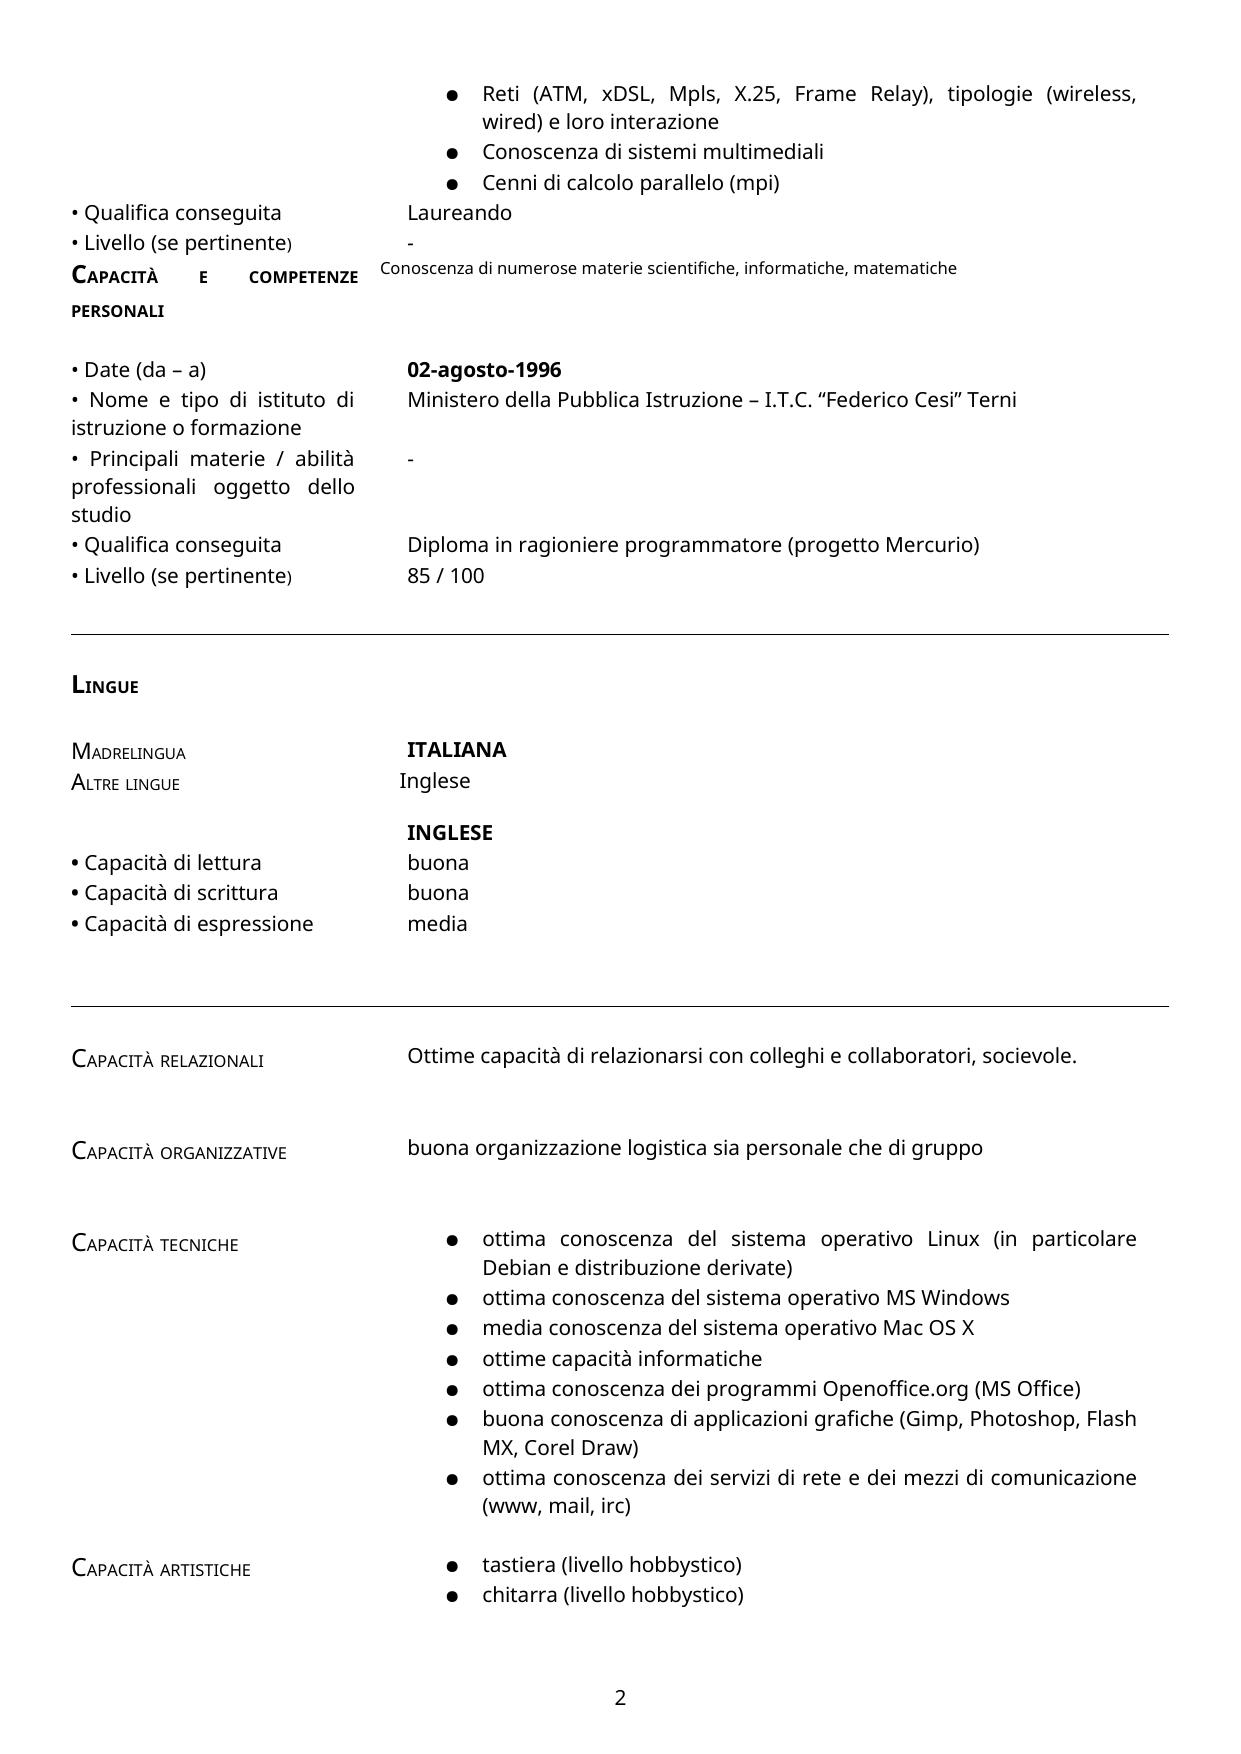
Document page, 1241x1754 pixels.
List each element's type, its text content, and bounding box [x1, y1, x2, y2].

table_cell [380, 77, 396, 196]
table_header [366, 1548, 396, 1608]
table_cell Capacità e competenze_ personali [60, 257, 380, 324]
table_header Capacità artistiche [60, 1548, 366, 1608]
table_header [366, 353, 396, 383]
table_header 02-agosto-1996 [396, 353, 1149, 383]
table_header Capacità organizzative [60, 1131, 380, 1194]
table_header • Date (da – a) [60, 353, 366, 383]
table_cell • Capacità di espressione [60, 907, 366, 937]
table_cell [366, 528, 396, 559]
table_header ITALIANA [396, 733, 1149, 766]
table_cell • Livello (se pertinente) [60, 559, 366, 589]
table_cell - [396, 226, 1149, 257]
table_cell • Qualifica conseguita [60, 196, 380, 226]
table_cell Altre lingue [60, 766, 380, 797]
table_cell • Principali materie / abilità professionali oggetto dello studio [60, 442, 366, 528]
table_cell • Nome e tipo di istituto di istruzione o formazione [60, 383, 366, 442]
table_cell buona [396, 876, 1149, 907]
table_cell Ministero della Pubblica Istruzione – I.T.C. “Federico Cesi” Terni [396, 383, 1149, 442]
table_header Ottime capacità di relazionarsi con colleghi e collaboratori, socievole. [396, 1039, 1149, 1102]
table_header tastiera (livello hobbystico) chitarra (livello hobbystico) [396, 1548, 1149, 1608]
table_cell - [396, 442, 1149, 528]
table_header Madrelingua [60, 733, 380, 766]
table_cell [380, 226, 396, 257]
table_header INGLESE [396, 816, 1149, 846]
table_cell Laureando [396, 196, 1149, 226]
table_header Lingue [60, 666, 366, 700]
table_cell • Livello (se pertinente) [60, 226, 380, 257]
table_cell [380, 196, 396, 226]
table_header [380, 733, 396, 766]
table_cell [366, 442, 396, 528]
table_header Capacità tecniche [60, 1223, 366, 1519]
table_header [366, 1223, 396, 1519]
table_cell [366, 907, 396, 937]
table_cell [366, 559, 396, 589]
table_cell • Capacità di lettura [60, 846, 366, 876]
table_header [366, 816, 396, 846]
table_header [60, 816, 366, 846]
table_header Capacità relazionali [60, 1039, 366, 1102]
table_cell 85 / 100 [396, 559, 1149, 589]
table_header [380, 1131, 396, 1194]
table_cell Diploma in ragioniere programmatore (progetto Mercurio) [396, 528, 1149, 559]
table_cell • Qualifica conseguita [60, 528, 366, 559]
table_cell Inglese [380, 766, 1149, 797]
table_cell buona [396, 846, 1149, 876]
table_cell [366, 383, 396, 442]
table_cell [366, 846, 396, 876]
table_cell Conoscenza di numerose materie scientifiche, informatiche, matematiche [380, 257, 1149, 324]
table_cell • Capacità di scrittura [60, 876, 366, 907]
table_cell Laurea triennale in informatica, indirizzo “Reti di computer” Matematica (analitica e discreta) Programmazione (C, Java, Php, html, xml, xsl, dtd, Pascal, scripting bash e csh, VB.NET) DataBase (Mysql, MS Access e loro interazioni con liguaggi di programmazione) Reti (ATM, xDSL, Mpls, X.25, Frame Relay), tipologie (wireless, wired) e loro interazione Conoscenza di sistemi multimediali Cenni di calcolo parallelo (mpi) [396, 77, 1149, 196]
table_cell [60, 77, 380, 196]
table_cell media [396, 907, 1149, 937]
table_header [366, 1039, 396, 1102]
table_cell [366, 876, 396, 907]
table_header ottima conoscenza del sistema operativo Linux (in particolare Debian e distribuzione derivate) ottima conoscenza del sistema operativo MS Windows media conoscenza del sistema operativo Mac OS X ottime capacità informatiche ottima conoscenza dei programmi Openoffice.org (MS Office) buona conoscenza di applicazioni grafiche (Gimp, Photoshop, Flash MX, Corel Draw) ottima conoscenza dei servizi di rete e dei mezzi di comunicazione (www, mail, irc) [396, 1223, 1149, 1519]
table_header buona organizzazione logistica sia personale che di gruppo [396, 1131, 1149, 1194]
